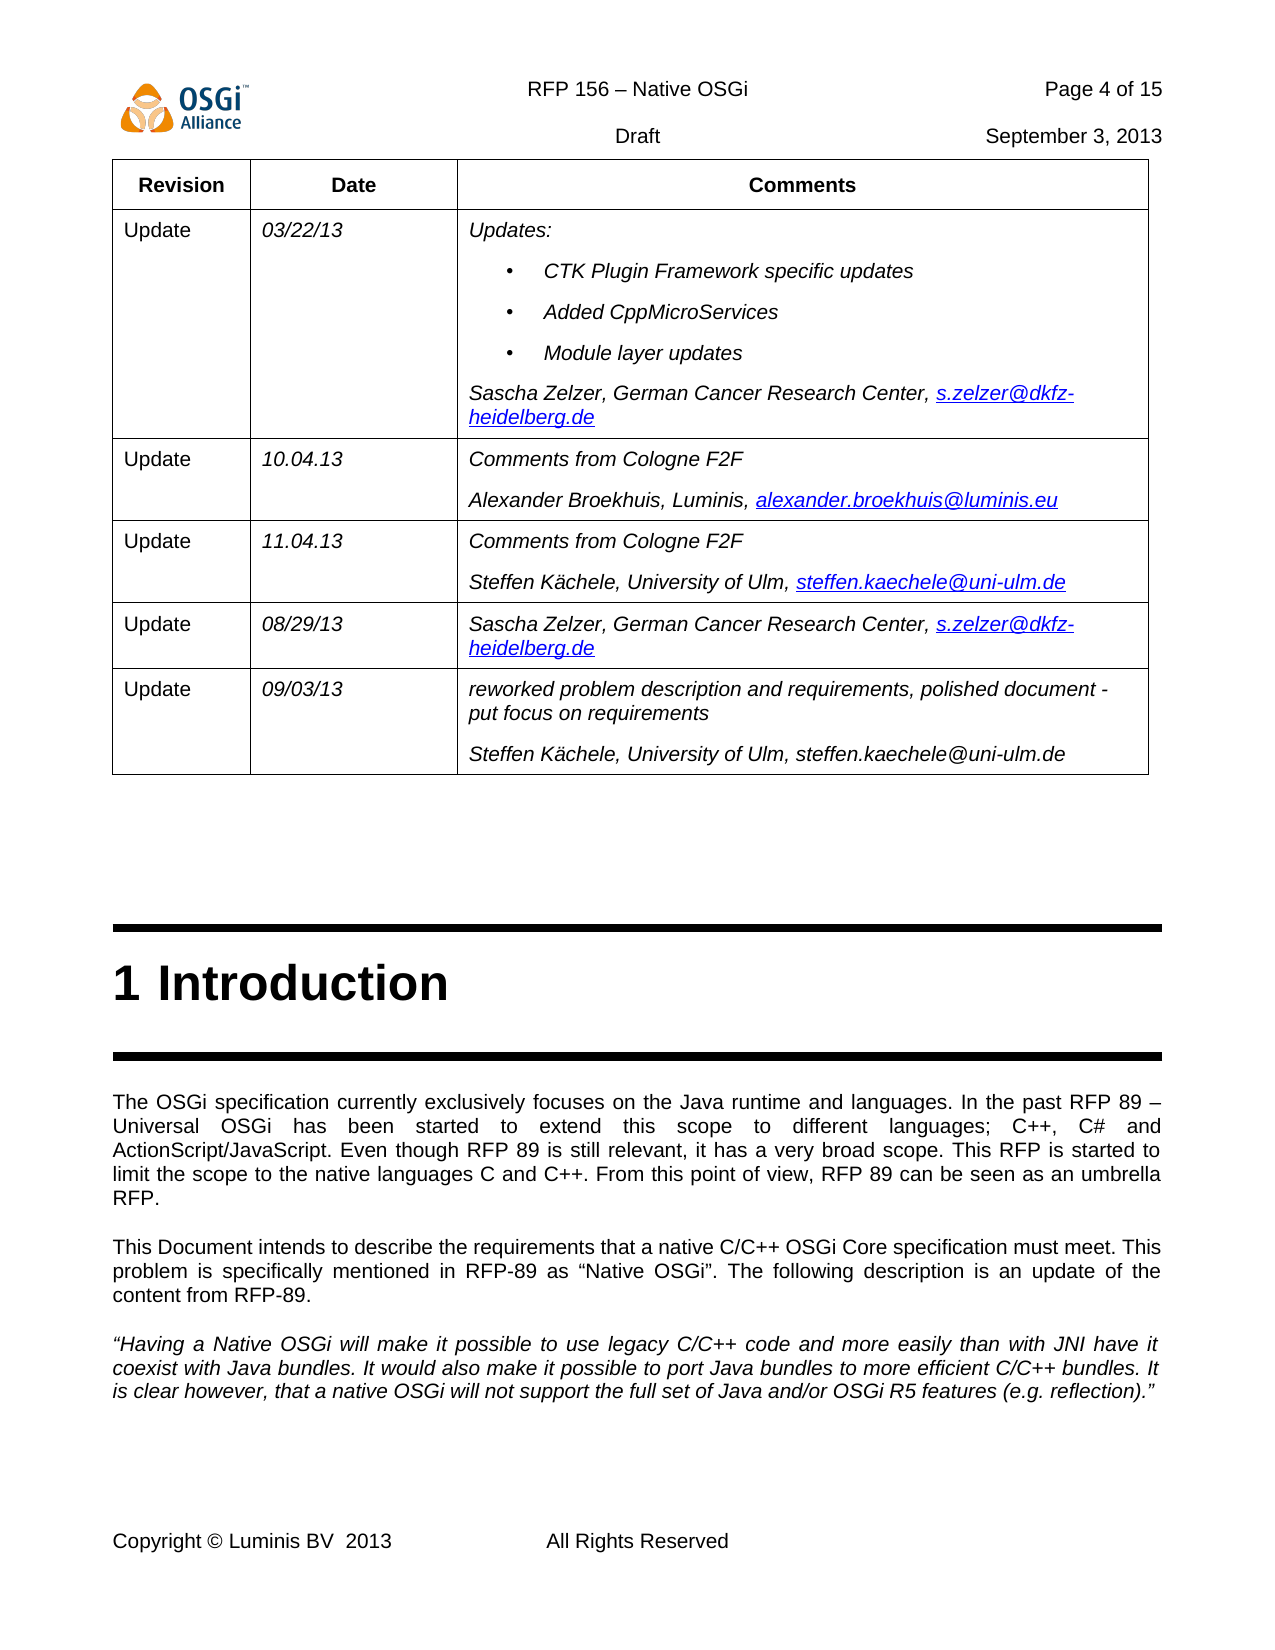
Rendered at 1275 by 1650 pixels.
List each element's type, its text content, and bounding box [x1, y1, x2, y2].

table_cell 03/22/13 [251, 210, 457, 437]
table_cell 08/29/13 [251, 603, 457, 668]
text The OSGi specification currently exclusively focuses on the Java runtime and languages. In the past RFP 89 – Universal OSGi has been started to extend this scope to different languages; C++, C# and ActionScript/JavaScript. Even though RFP 89 is still relevant, it has a very broad scope. This RFP is started to limit the scope to the native languages C and C++. From this point of view, RFP 89 can be seen as an umbrella RFP. [112, 1090, 1162, 1209]
table_header Date [251, 160, 457, 209]
picture [113, 76, 257, 140]
table_cell Sascha Zelzer, German Cancer Research Center, s.zelzer@dkfz-heidelberg.de [458, 603, 1148, 668]
subtitle Introduction [112, 925, 1162, 1061]
table_cell Update [113, 669, 250, 774]
text This Document intends to describe the requirements that a native C/C++ OSGi Core specification must meet. This problem is specifically mentioned in RFP-89 as “Native OSGi”. The following description is an update of the content from RFP-89. [112, 1234, 1162, 1306]
text “Having a Native OSGi will make it possible to use legacy C/C++ code and more easily than with JNI have it coexist with Java bundles. It would also make it possible to port Java bundles to more efficient C/C++ bundles. It is clear however, that a native OSGi will not support the full set of Java and/or OSGi R5 features (e.g. reflection).” [112, 1331, 1162, 1403]
table_cell Update [113, 521, 250, 602]
table_cell Comments from Cologne F2F Alexander Broekhuis, Luminis, alexander.broekhuis@luminis.eu [458, 439, 1148, 520]
table_cell Update [113, 439, 250, 520]
table_cell Comments from Cologne F2F Steffen Kächele, University of Ulm, steffen.kaechele@uni-ulm.de [458, 521, 1148, 602]
table_cell reworked problem description and requirements, polished document - put focus on requirements Steffen Kächele, University of Ulm, steffen.kaechele@uni-ulm.de [458, 669, 1148, 774]
table_cell Updates: CTK Plugin Framework specific updates Added CppMicroServices Module layer updates Sascha Zelzer, German Cancer Research Center, s.zelzer@dkfz-heidelberg.de [458, 210, 1148, 437]
table_header Comments [458, 160, 1148, 209]
table_cell 11.04.13 [251, 521, 457, 602]
table_cell 09/03/13 [251, 669, 457, 774]
table_cell Update [113, 603, 250, 668]
table_cell Update [113, 210, 250, 437]
table_header Revision [113, 160, 250, 209]
table_cell 10.04.13 [251, 439, 457, 520]
